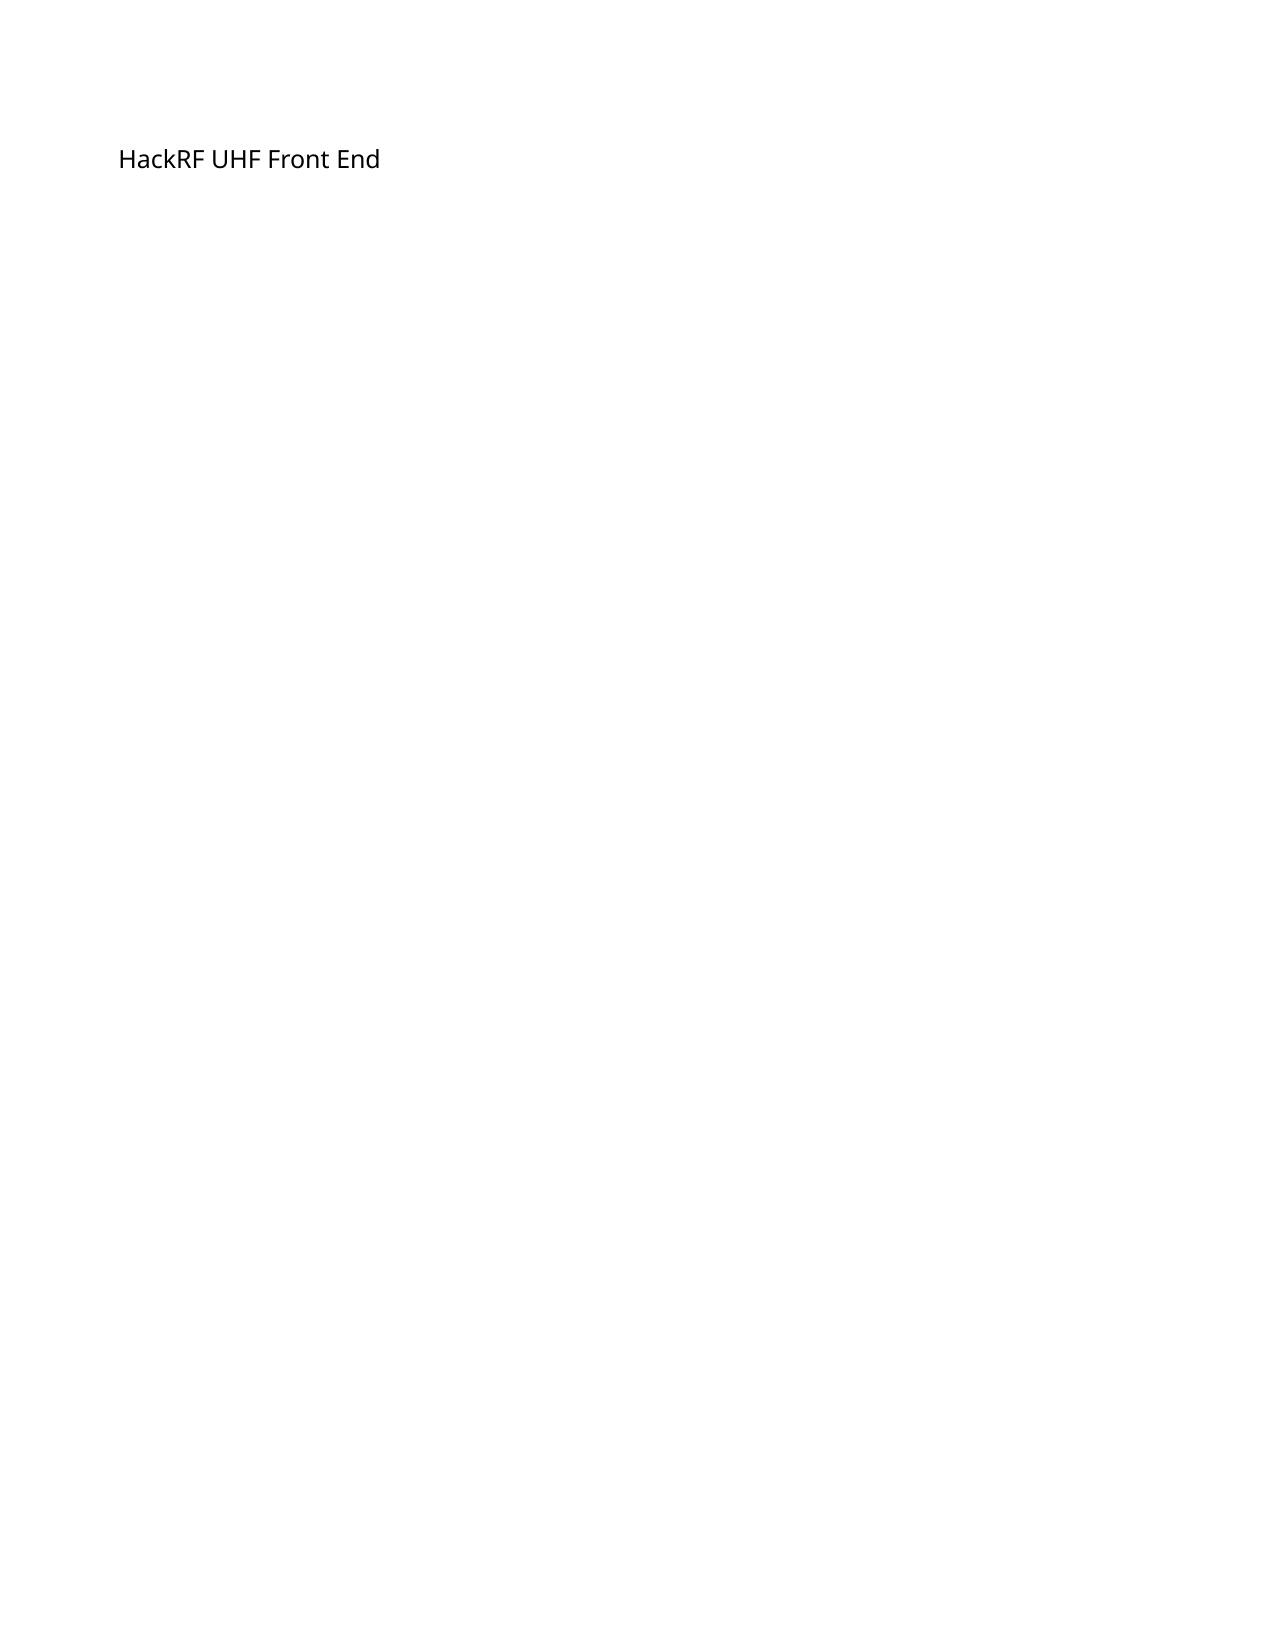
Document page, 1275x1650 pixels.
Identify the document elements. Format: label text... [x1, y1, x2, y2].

text HackRF UHF Front End [118, 142, 1157, 176]
